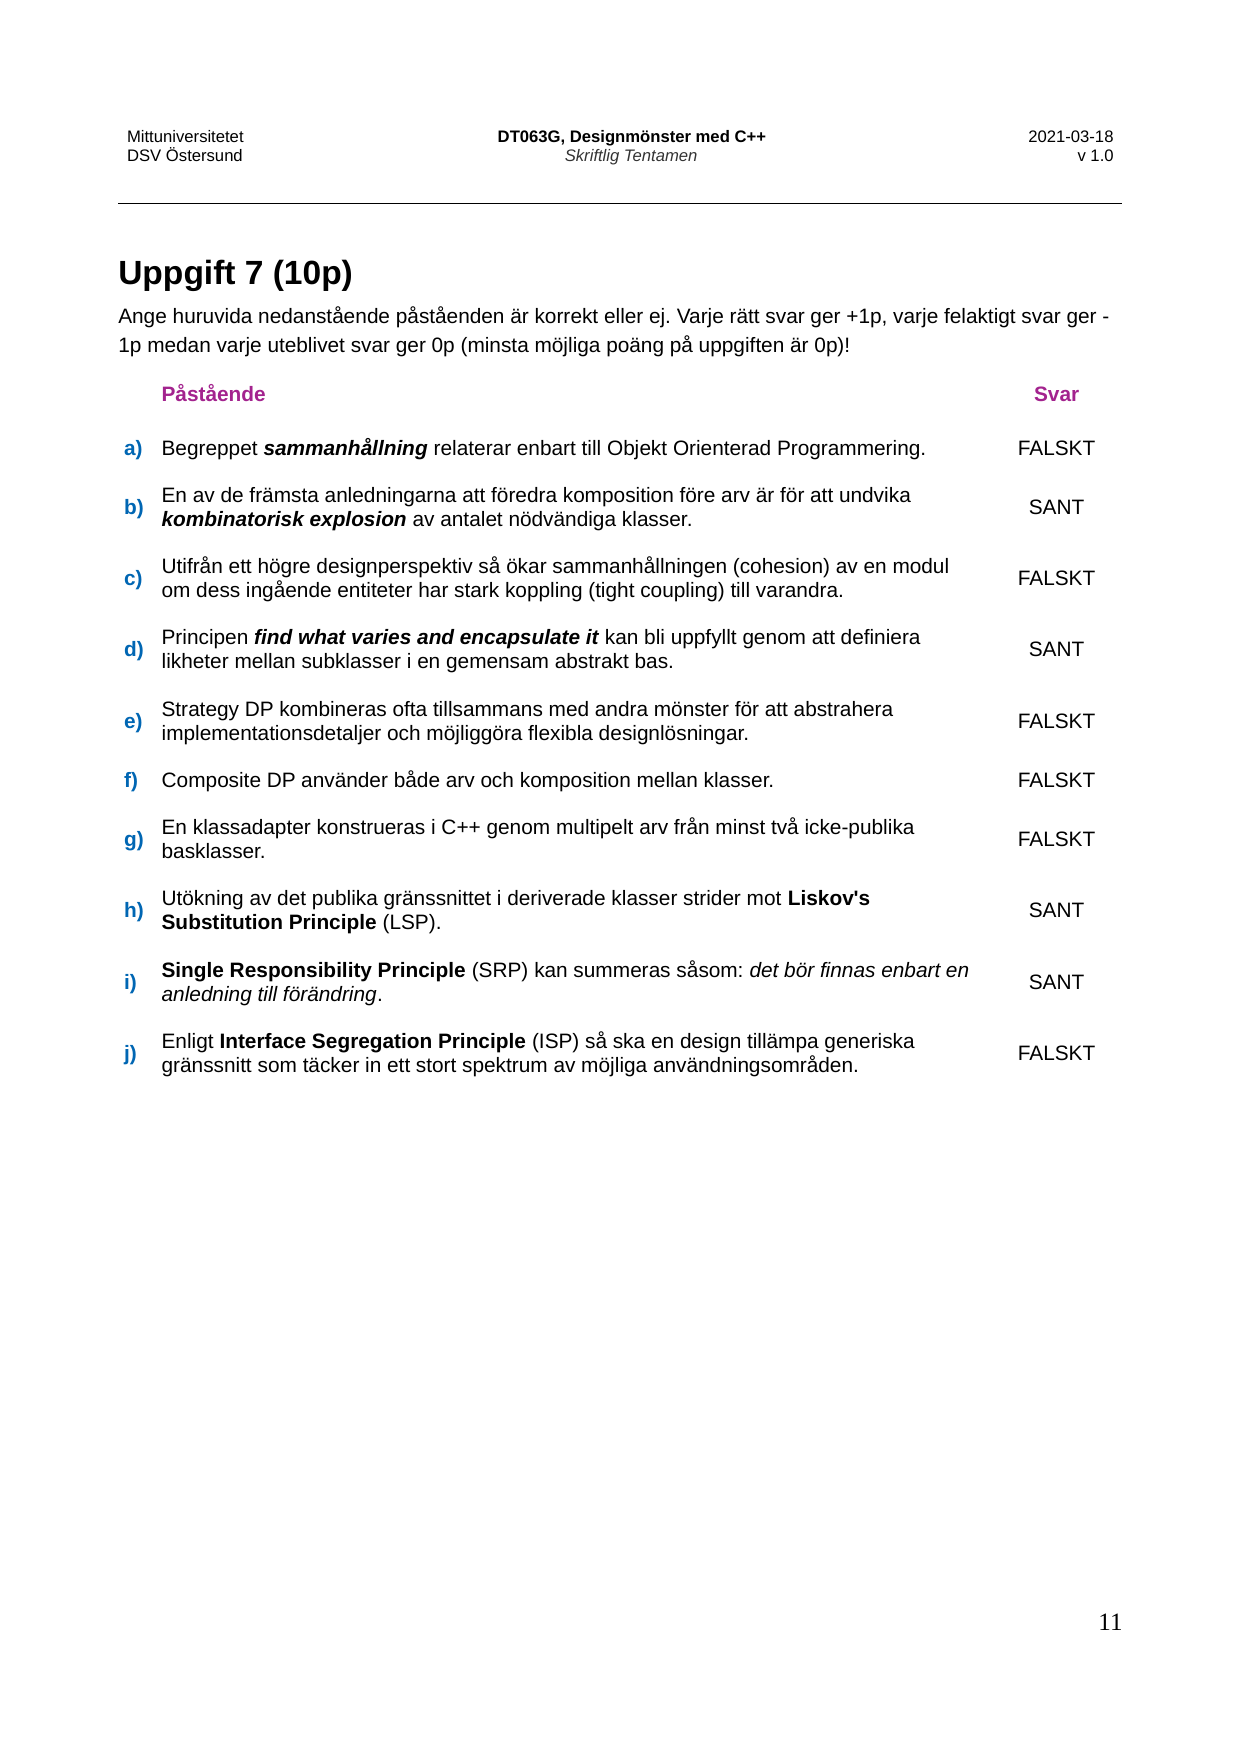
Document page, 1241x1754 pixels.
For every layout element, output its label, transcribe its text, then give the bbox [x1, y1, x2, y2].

table_cell Composite DP använder både arv och komposition mellan klasser. [156, 756, 990, 803]
table_cell c) [118, 542, 156, 613]
table_cell i) [118, 946, 156, 1017]
table_cell SANT [990, 946, 1123, 1017]
table_cell d) [118, 614, 156, 685]
table_cell SANT [990, 875, 1123, 946]
table_cell FALSKT [990, 1017, 1123, 1088]
table_cell f) [118, 756, 156, 803]
table_cell e) [118, 685, 156, 756]
table_cell FALSKT [990, 542, 1123, 613]
table_cell Enligt Interface Segregation Principle (ISP) så ska en design tillämpa generiska gränssnitt som täcker in ett stort spektrum av möjliga användningsområden. [156, 1017, 990, 1088]
table_cell a) [118, 424, 156, 471]
text Ange huruvida nedanstående påståenden är korrekt eller ej. Varje rätt svar ger +1p, varje felaktigt svar ger -1p medan varje uteblivet svar ger 0p (minsta möjliga poäng på uppgiften är 0p)! [118, 304, 1122, 357]
table_header [118, 376, 156, 424]
table_cell Strategy DP kombineras ofta tillsammans med andra mönster för att abstrahera implementationsdetaljer och möjliggöra flexibla designlösningar. [156, 685, 990, 756]
table_header Påstående [156, 376, 990, 424]
table_cell h) [118, 875, 156, 946]
table_cell Begreppet sammanhållning relaterar enbart till Objekt Orienterad Programmering. [156, 424, 990, 471]
table_cell En av de främsta anledningarna att föredra komposition före arv är för att undvika kombinatorisk explosion av antalet nödvändiga klasser. [156, 471, 990, 542]
table_cell b) [118, 471, 156, 542]
table_cell Utökning av det publika gränssnittet i deriverade klasser strider mot Liskov's Substitution Principle (LSP). [156, 875, 990, 946]
table_cell Single Responsibility Principle (SRP) kan summeras såsom: det bör finnas enbart en anledning till förändring. [156, 946, 990, 1017]
table_cell FALSKT [990, 756, 1123, 803]
table_header Svar [990, 376, 1123, 424]
table_cell j) [118, 1017, 156, 1088]
table_cell En klassadapter konstrueras i C++ genom multipelt arv från minst två icke-publika basklasser. [156, 803, 990, 874]
table_cell Utifrån ett högre designperspektiv så ökar sammanhållningen (cohesion) av en modul om dess ingående entiteter har stark koppling (tight coupling) till varandra. [156, 542, 990, 613]
subtitle Uppgift 7 (10p) [118, 253, 1122, 292]
table_cell Principen find what varies and encapsulate it kan bli uppfyllt genom att definiera likheter mellan subklasser i en gemensam abstrakt bas. [156, 614, 990, 685]
table_cell g) [118, 803, 156, 874]
table_cell SANT [990, 614, 1123, 685]
table_cell FALSKT [990, 685, 1123, 756]
table_cell SANT [990, 471, 1123, 542]
table_cell FALSKT [990, 424, 1123, 471]
table_cell FALSKT [990, 803, 1123, 874]
